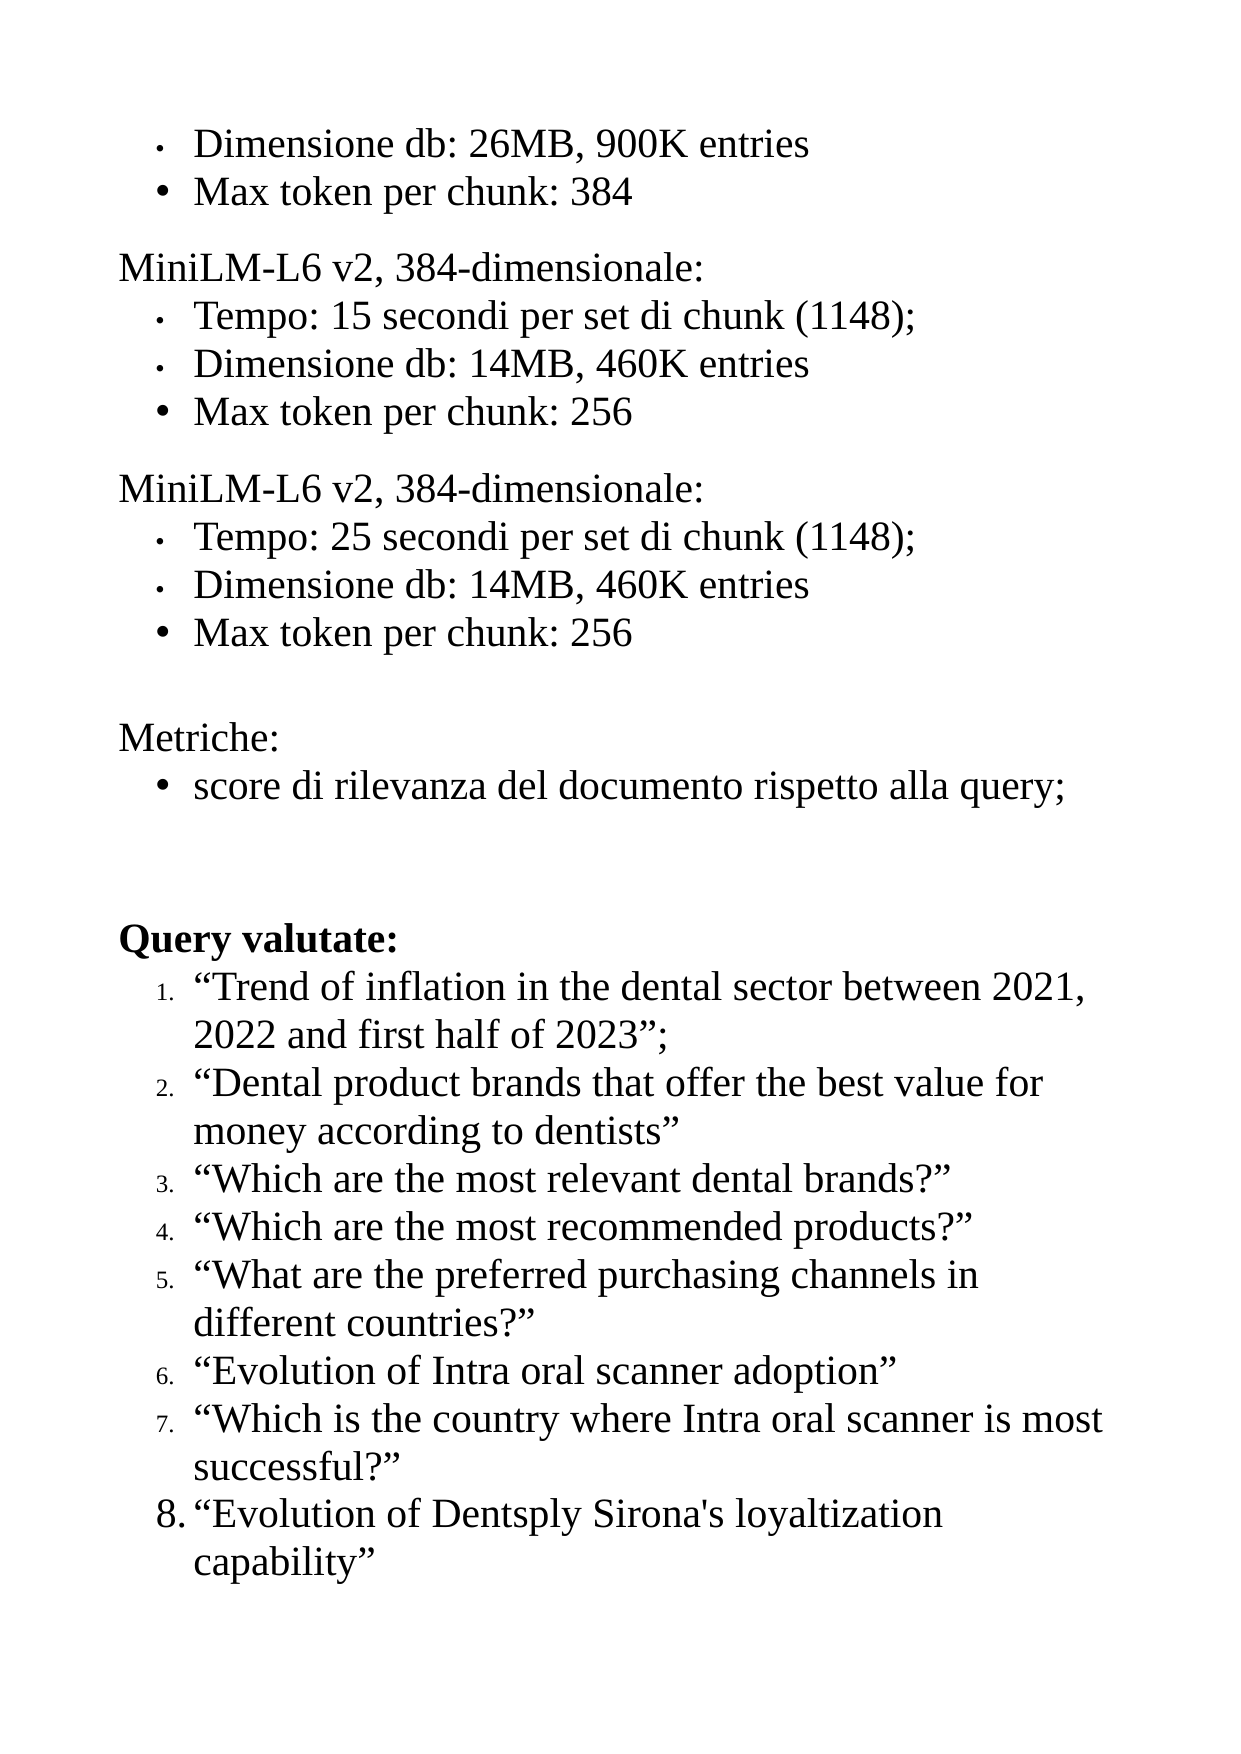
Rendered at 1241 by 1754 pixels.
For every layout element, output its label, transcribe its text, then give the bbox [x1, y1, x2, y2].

list “Which is the country where Intra oral scanner is most successful?” [156, 1393, 1122, 1489]
list Dimensione db: 26MB, 900K entries [156, 118, 1122, 166]
list “Trend of inflation in the dental sector between 2021, 2022 and first half of 2023”; [156, 962, 1122, 1058]
list Max token per chunk: 256 [156, 387, 1122, 434]
list “Which are the most recommended products?” [156, 1201, 1122, 1249]
list “What are the preferred purchasing channels in different countries?” [156, 1249, 1122, 1345]
list Tempo: 25 secondi per set di chunk (1148); [156, 511, 1122, 559]
list “Evolution of Intra oral scanner adoption” [156, 1345, 1122, 1393]
text Metriche: [118, 713, 1122, 761]
list Max token per chunk: 256 [156, 607, 1122, 655]
list Dimensione db: 14MB, 460K entries [156, 559, 1122, 607]
text Query valutate: [118, 914, 1122, 962]
list Max token per chunk: 384 [156, 166, 1122, 214]
text MiniLM-L6 v2, 384-dimensionale: [118, 463, 1122, 511]
list “Dental product brands that offer the best value for money according to dentists” [156, 1058, 1122, 1153]
list “Evolution of Dentsply Sirona's loyaltization capability” [156, 1489, 1122, 1585]
text MiniLM-L6 v2, 384-dimensionale: [118, 243, 1122, 291]
list Tempo: 15 secondi per set di chunk (1148); [156, 291, 1122, 339]
list “Which are the most relevant dental brands?” [156, 1153, 1122, 1201]
list Dimensione db: 14MB, 460K entries [156, 339, 1122, 387]
list score di rilevanza del documento rispetto alla query; [156, 761, 1122, 808]
